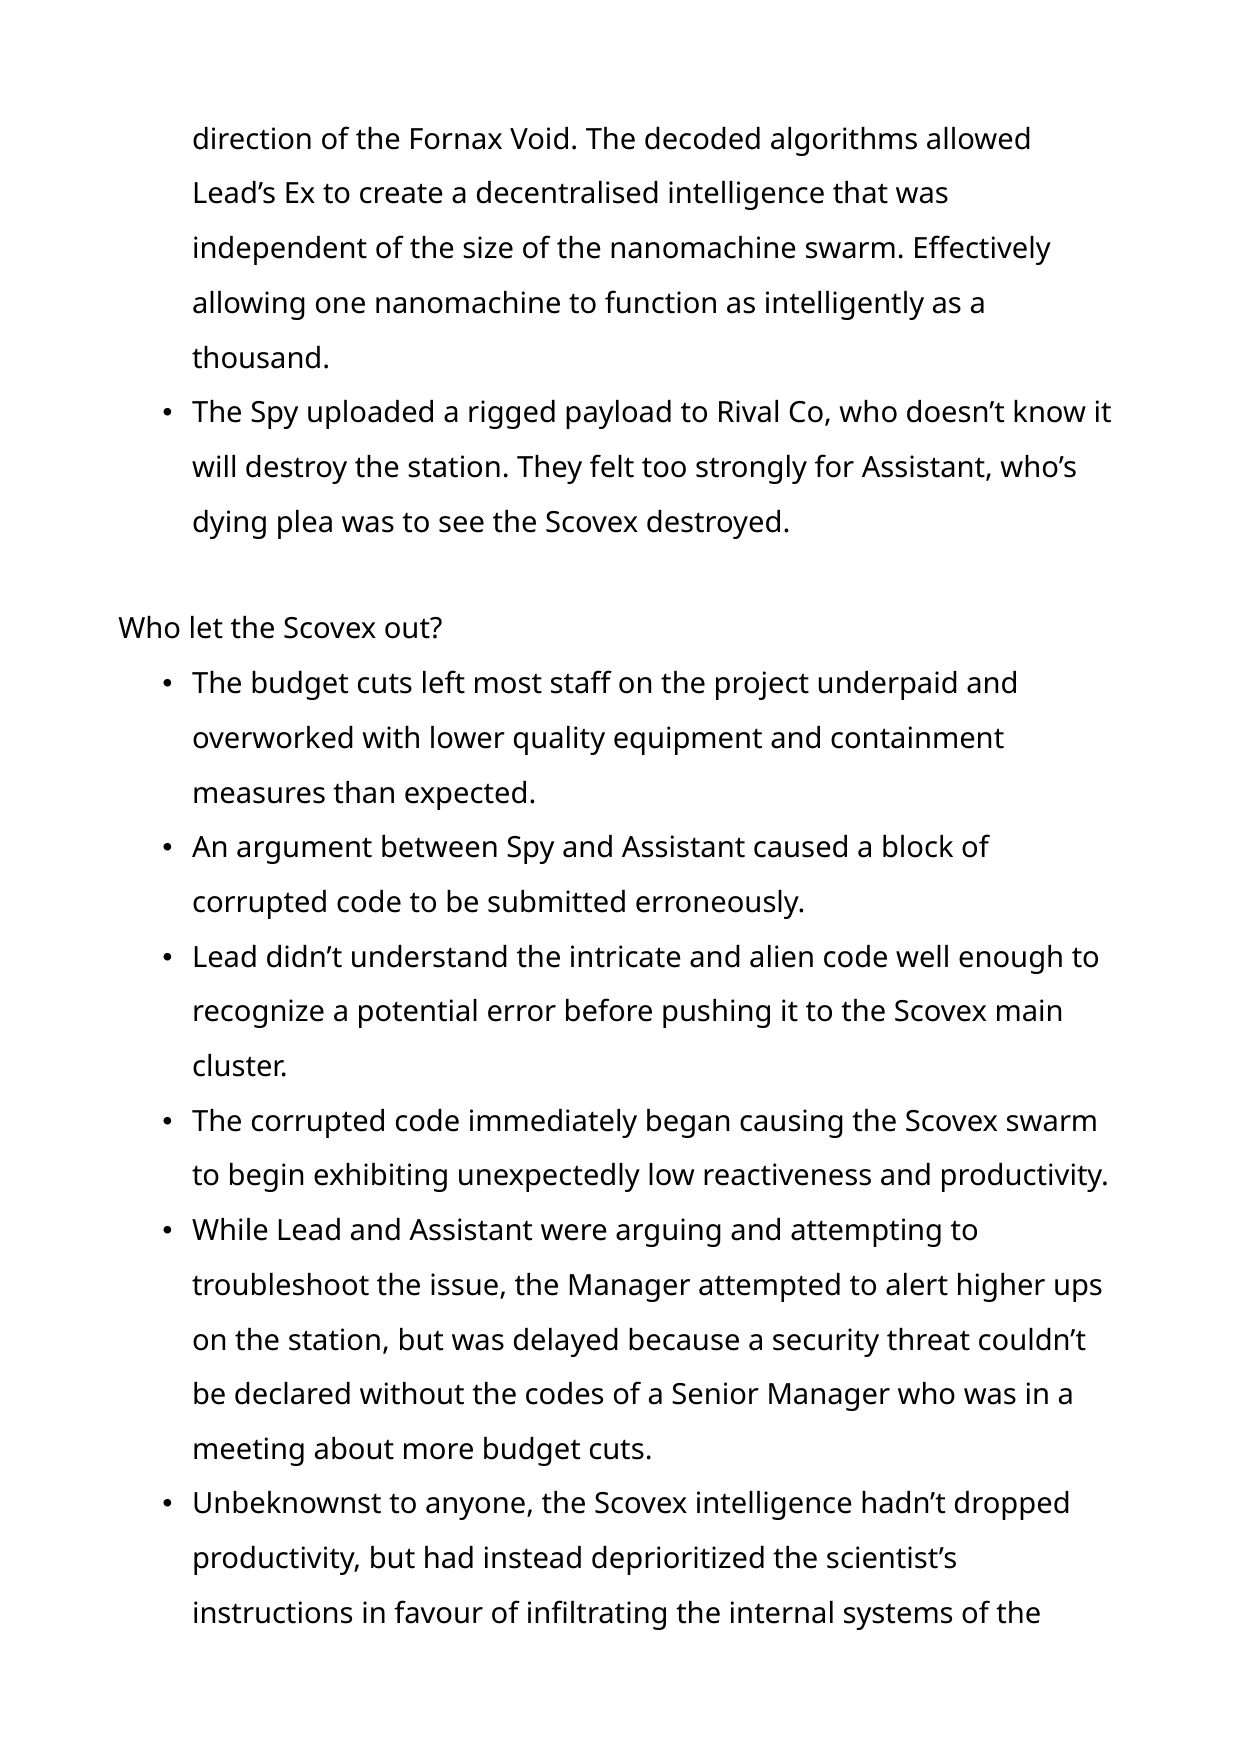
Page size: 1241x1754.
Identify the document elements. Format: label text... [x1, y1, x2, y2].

text Who let the Scovex out? [118, 608, 1122, 647]
list Unbeknownst to anyone, the Scovex intelligence hadn’t dropped productivity, but had instead deprioritized the scientist’s instructions in favour of infiltrating the internal systems of the [162, 1483, 1122, 1632]
list Lead didn’t understand the intricate and alien code well enough to recognize a potential error before pushing it to the Scovex main cluster. [162, 936, 1122, 1085]
list An argument between Spy and Assistant caused a block of corrupted code to be submitted erroneously. [162, 827, 1122, 921]
list The budget cuts left most staff on the project underpaid and overworked with lower quality equipment and containment measures than expected. [162, 662, 1122, 812]
list The Spy uploaded a rigged payload to Rival Co, who doesn’t know it will destroy the station. They felt too strongly for Assistant, who’s dying plea was to see the Scovex destroyed. [162, 392, 1122, 541]
list The corrupted code immediately began causing the Scovex swarm to begin exhibiting unexpectedly low reactiveness and productivity. [162, 1100, 1122, 1194]
list While Lead and Assistant were arguing and attempting to troubleshoot the issue, the Manager attempted to alert higher ups on the station, but was delayed because a security threat couldn’t be declared without the codes of a Senior Manager who was in a meeting about more budget cuts. [162, 1209, 1122, 1468]
list direction of the Fornax Void. The decoded algorithms allowed Lead’s Ex to create a decentralised intelligence that was independent of the size of the nanomachine swarm. Effectively allowing one nanomachine to function as intelligently as a thousand. [162, 118, 1122, 377]
